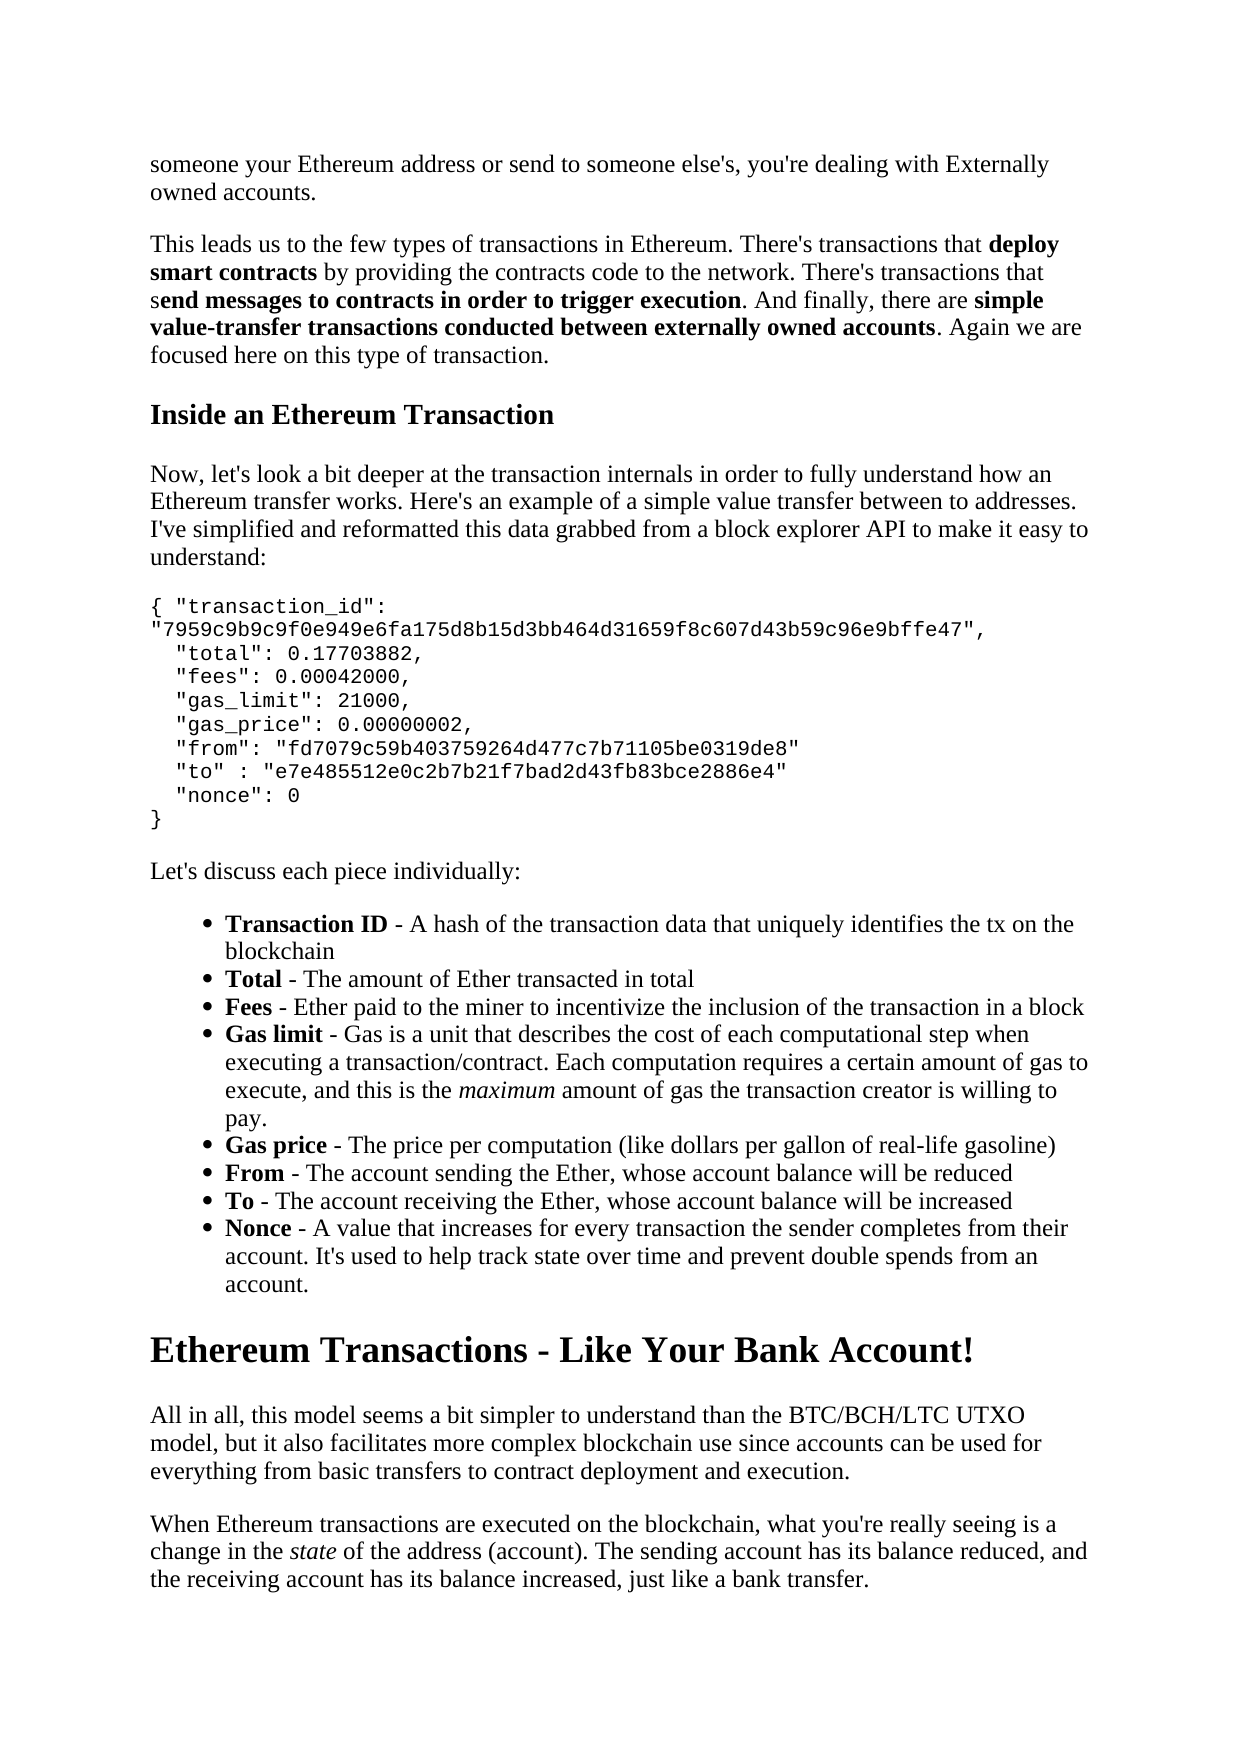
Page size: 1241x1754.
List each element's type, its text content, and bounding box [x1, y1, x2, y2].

text All in all, this model seems a bit simpler to understand than the BTC/BCH/LTC UTXO model, but it also facilitates more complex blockchain use since accounts can be used for everything from basic transfers to contract deployment and execution. [150, 1402, 1090, 1485]
list To - The account receiving the Ether, whose account balance will be increased [203, 1187, 1090, 1214]
text "fees": 0.00042000, [150, 667, 1090, 690]
text Now, let's look a bit deeper at the transaction internals in order to fully understand how an Ethereum transfer works. Here's an example of a simple value transfer between to addresses. I've simplified and reformatted this data grabbed from a block explorer API to make it easy to understand: [150, 460, 1090, 571]
subtitle Inside an Ethereum Transaction [150, 398, 1090, 431]
text "nonce": 0 [150, 785, 1090, 808]
list Fees - Ether paid to the miner to incentivize the inclusion of the transaction in a block [203, 993, 1090, 1021]
text When Ethereum transactions are executed on the blockchain, what you're really seeing is a change in the state of the address (account). The sending account has its balance reduced, and the receiving account has its balance increased, just like a bank transfer. [150, 1510, 1090, 1593]
text { "transaction_id": "7959c9b9c9f0e949e6fa175d8b15d3bb464d31659f8c607d43b59c96e9bffe47", [150, 596, 1090, 643]
text someone your Ethereum address or send to someone else's, you're dealing with Externally owned accounts. [150, 150, 1090, 205]
text This leads us to the few types of transactions in Ethereum. There's transactions that deploy smart contracts by providing the contracts code to the network. There's transactions that send messages to contracts in order to trigger execution. And finally, there are simple value-transfer transactions conducted between externally owned accounts. Again we are focused here on this type of transaction. [150, 230, 1090, 369]
text "to" : "e7e485512e0c2b7b21f7bad2d43fb83bce2886e4" [150, 761, 1090, 785]
text } [150, 808, 1090, 832]
subtitle Ethereum Transactions - Like Your Bank Account! [150, 1329, 1090, 1370]
list Transaction ID - A hash of the transaction data that uniquely identifies the tx on the blockchain [203, 910, 1090, 965]
text Let's discuss each piece individually: [150, 857, 1090, 885]
list Gas limit - Gas is a unit that describes the cost of each computational step when executing a transaction/contract. Each computation requires a certain amount of gas to execute, and this is the maximum amount of gas the transaction creator is willing to pay. [203, 1021, 1090, 1131]
text "from": "fd7079c59b403759264d477c7b71105be0319de8" [150, 737, 1090, 761]
text "total": 0.17703882, [150, 643, 1090, 667]
list From - The account sending the Ether, whose account balance will be reduced [203, 1159, 1090, 1187]
list Total - The amount of Ether transacted in total [203, 965, 1090, 993]
text "gas_limit": 21000, [150, 690, 1090, 714]
list Nonce - A value that increases for every transaction the sender completes from their account. It's used to help track state over time and prevent double spends from an account. [203, 1214, 1090, 1298]
list Gas price - The price per computation (like dollars per gallon of real-life gasoline) [203, 1131, 1090, 1159]
text "gas_price": 0.00000002, [150, 714, 1090, 737]
